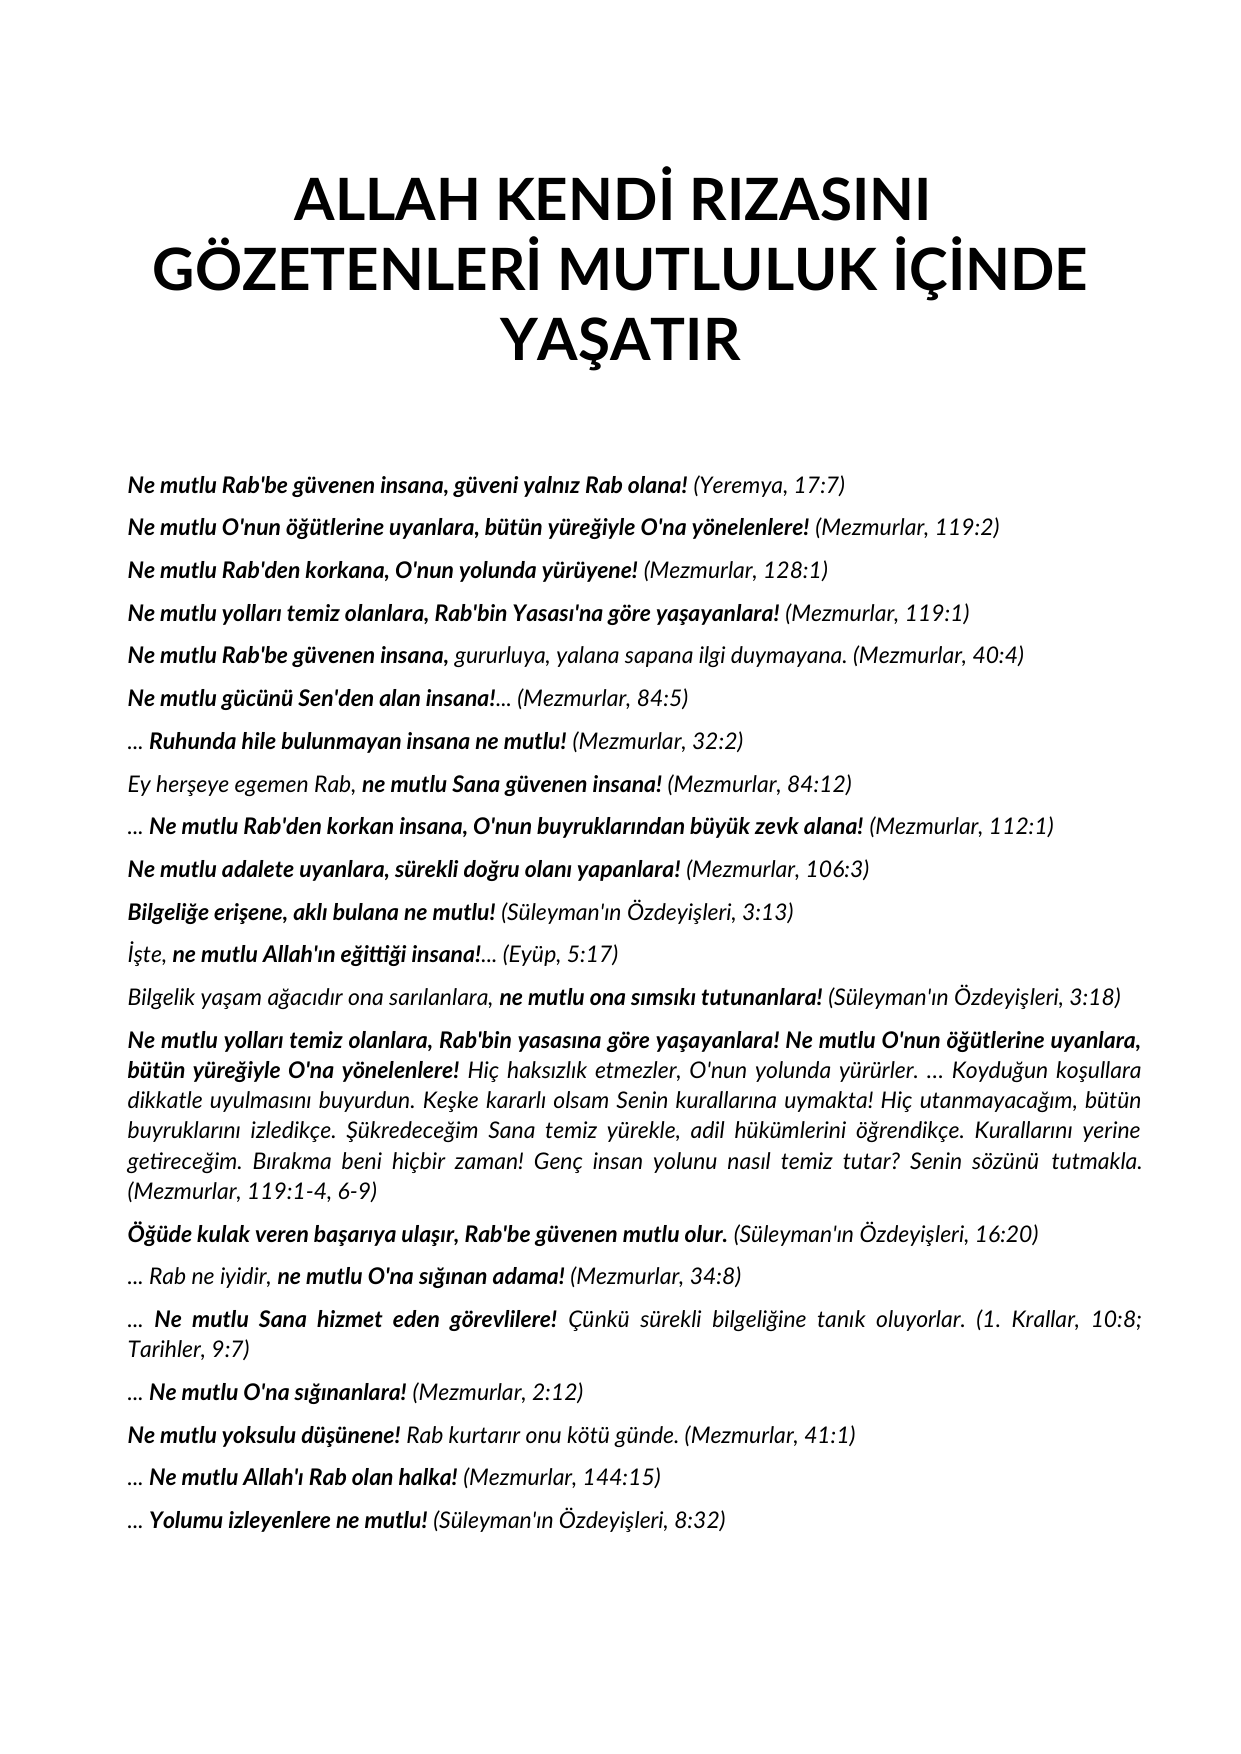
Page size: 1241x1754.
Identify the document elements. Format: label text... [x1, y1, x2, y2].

text Bilgeliğe erişene, aklı bulana ne mutlu! (Süleyman'ın Özdeyişleri, 3:13) [127, 897, 1143, 925]
text Ne mutlu yoksulu düşünene! Rab kurtarır onu kötü günde. (Mezmurlar, 41:1) [127, 1420, 1143, 1448]
text Ne mutlu gücünü Sen'den alan insana!... (Mezmurlar, 84:5) [127, 684, 1143, 711]
text Ne mutlu yolları temiz olanlara, Rab'bin yasasına göre yaşayanlara! Ne mutlu O'nun öğütlerine uyanlara, bütün yüreğiyle O'na yönelenlere! Hiç haksızlık etmezler, O'nun yolunda yürürler. … Koyduğun koşullara dikkatle uyulmasını buyurdun. Keşke kararlı olsam Senin kurallarına uymakta! Hiç utanmayacağım, bütün buyruklarını izledikçe. Şükredeceğim Sana temiz yürekle, adil hükümlerini öğrendikçe. Kurallarını yerine getireceğim. Bırakma beni hiçbir zaman! Genç insan yolunu nasıl temiz tutar? Senin sözünü tutmakla. (Mezmurlar, 119:1-4, 6-9) [127, 1026, 1143, 1204]
text Ey herşeye egemen Rab, ne mutlu Sana güvenen insana! (Mezmurlar, 84:12) [127, 769, 1143, 797]
text Ne mutlu Rab'be güvenen insana, gururluya, yalana sapana ilgi duymayana. (Mezmurlar, 40:4) [127, 641, 1143, 669]
text ... Ne mutlu O'na sığınanlara! (Mezmurlar, 2:12) [127, 1378, 1143, 1405]
text ... Ne mutlu Rab'den korkan insana, O'nun buyruklarından büyük zevk alana! (Mezmurlar, 112:1) [127, 812, 1143, 839]
text ... Rab ne iyidir, ne mutlu O'na sığınan adama! (Mezmurlar, 34:8) [127, 1262, 1143, 1289]
text ... Ruhunda hile bulunmayan insana ne mutlu! (Mezmurlar, 32:2) [127, 727, 1143, 754]
text Ne mutlu Rab'be güvenen insana, güveni yalnız Rab olana! (Yeremya, 17:7) [127, 470, 1143, 498]
text Ne mutlu O'nun öğütlerine uyanlara, bütün yüreğiyle O'na yönelenlere! (Mezmurlar, 119:2) [127, 513, 1143, 541]
text ... Ne mutlu Allah'ı Rab olan halka! (Mezmurlar, 144:15) [127, 1463, 1143, 1491]
subtitle ALLAH KENDİ RIZASINI GÖZETENLERİ MUTLULUK İÇİNDE YAŞATIR [75, 162, 1165, 372]
text İşte, ne mutlu Allah'ın eğittiği insana!... (Eyüp, 5:17) [127, 940, 1143, 968]
text Ne mutlu yolları temiz olanlara, Rab'bin Yasası'na göre yaşayanlara! (Mezmurlar, 119:1) [127, 598, 1143, 626]
text Ne mutlu adalete uyanlara, sürekli doğru olanı yapanlara! (Mezmurlar, 106:3) [127, 855, 1143, 882]
text Bilgelik yaşam ağacıdır ona sarılanlara, ne mutlu ona sımsıkı tutunanlara! (Süleyman'ın Özdeyişleri, 3:18) [127, 983, 1143, 1010]
text ... Yolumu izleyenlere ne mutlu! (Süleyman'ın Özdeyişleri, 8:32) [127, 1506, 1143, 1533]
text ... Ne mutlu Sana hizmet eden görevlilere! Çünkü sürekli bilgeliğine tanık oluyorlar. (1. Krallar, 10:8; Tarihler, 9:7) [127, 1305, 1143, 1362]
text Öğüde kulak veren başarıya ulaşır, Rab'be güvenen mutlu olur. (Süleyman'ın Özdeyişleri, 16:20) [127, 1219, 1143, 1247]
text Ne mutlu Rab'den korkana, O'nun yolunda yürüyene! (Mezmurlar, 128:1) [127, 556, 1143, 583]
